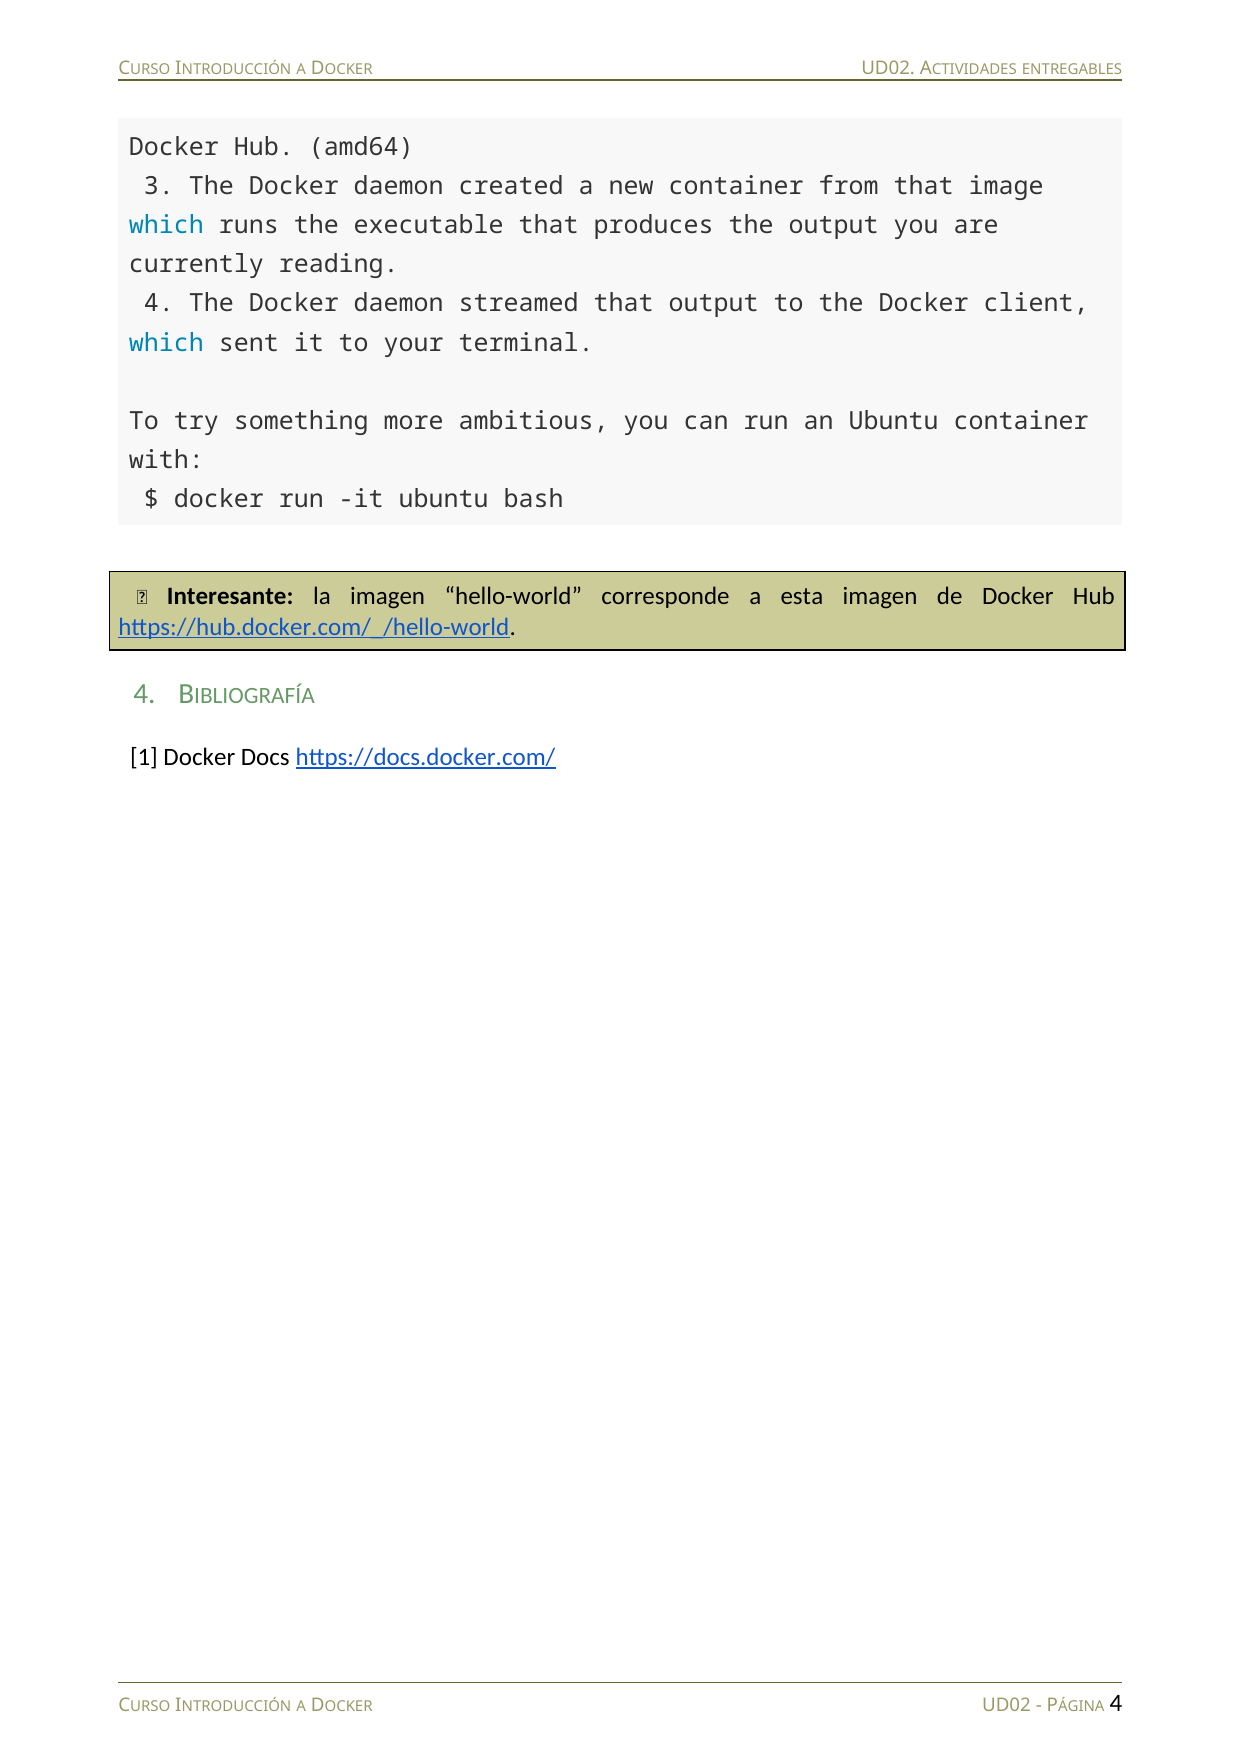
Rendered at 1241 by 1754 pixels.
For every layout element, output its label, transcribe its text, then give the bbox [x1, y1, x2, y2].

text 💬 Interesante: la imagen “hello-world” corresponde a esta imagen de Docker Hub https://hub.docker.com/_/hello-world. [110, 572, 1124, 649]
text [1] Docker Docs https://docs.docker.com/ [118, 741, 1122, 772]
table_header Docker Hub. (amd64) 3. The Docker daemon created a new container from that image which runs the executable that produces the output you are currently reading. 4. The Docker daemon streamed that output to the Docker client, which sent it to your terminal. To try something more ambitious, you can run an Ubuntu container with: $ docker run -it ubuntu bash [118, 118, 1122, 525]
subtitle Bibliografía [133, 675, 1122, 711]
